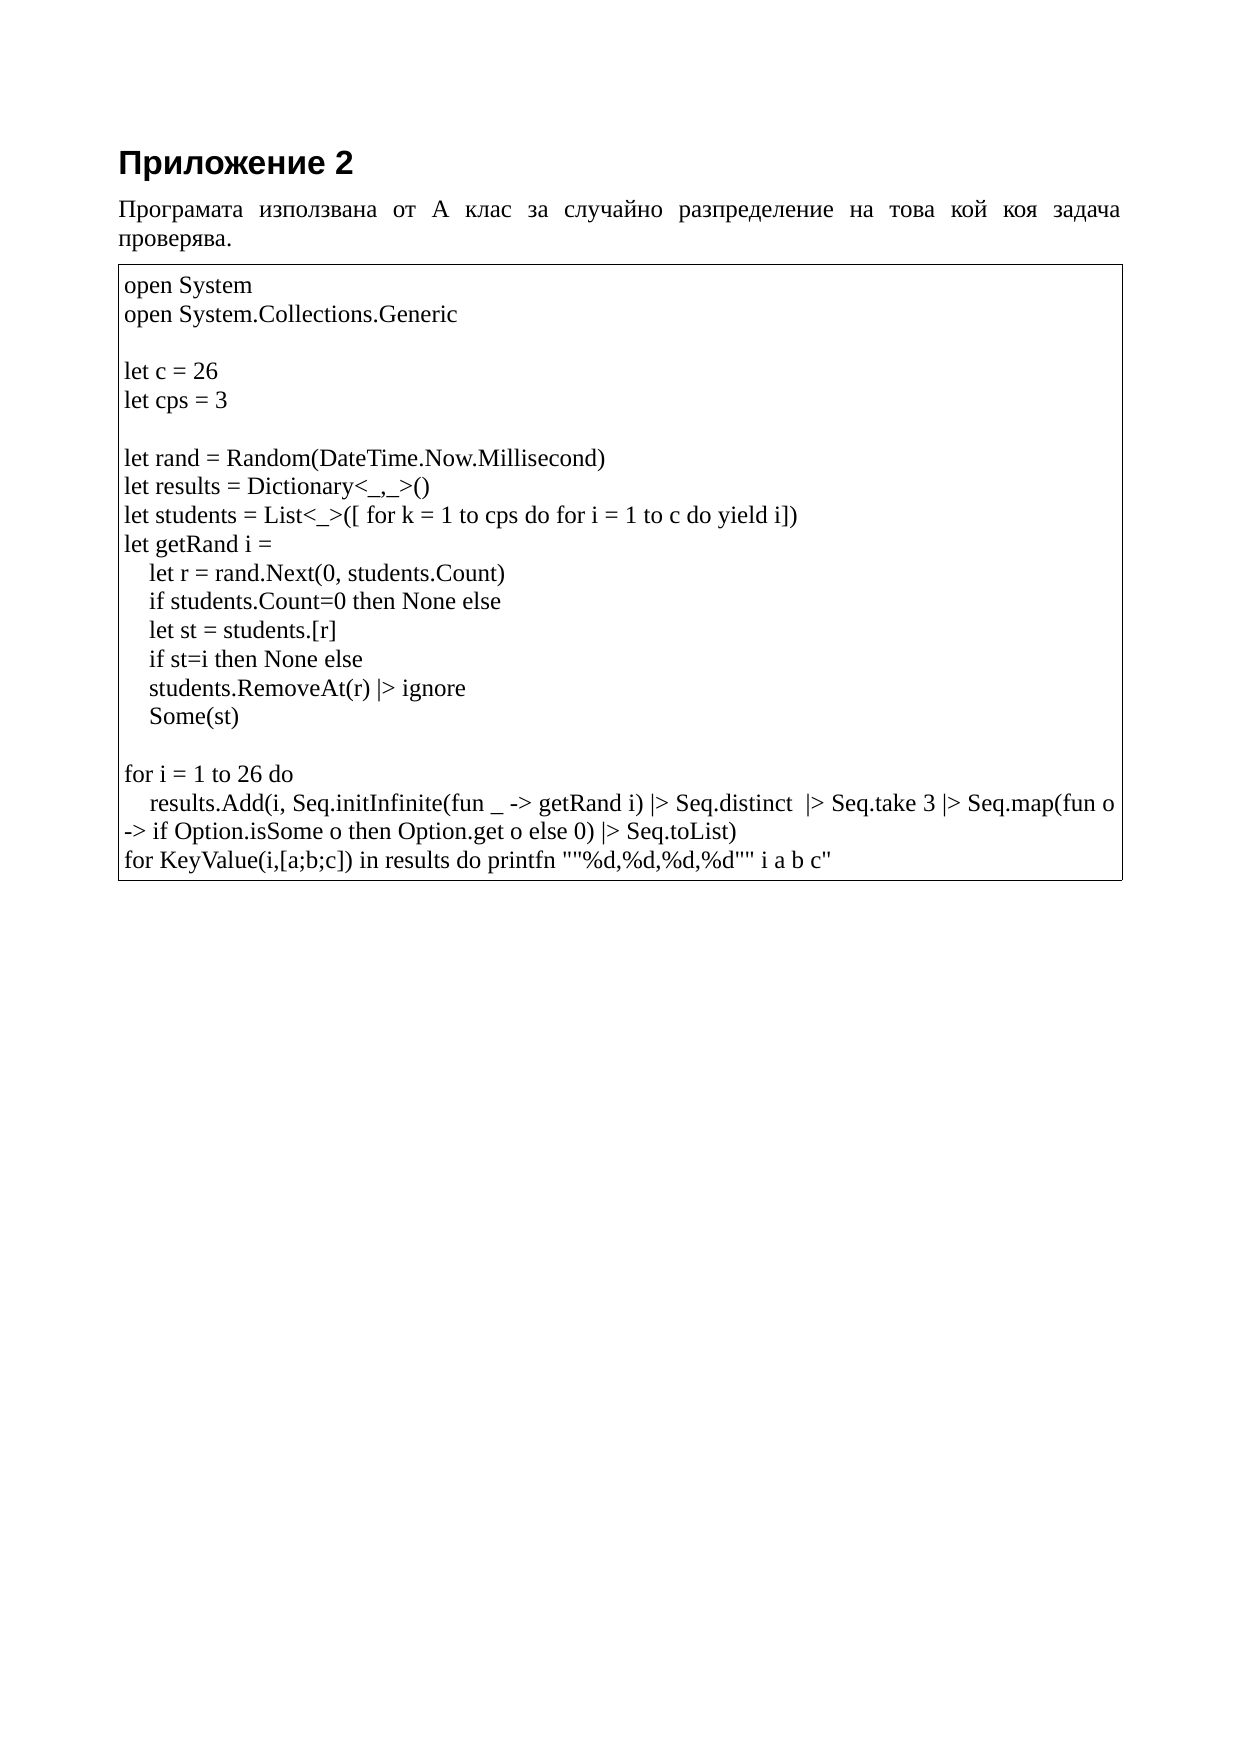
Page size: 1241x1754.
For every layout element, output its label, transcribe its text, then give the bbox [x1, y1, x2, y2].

table_header open System open System.Collections.Generic let c = 26 let cps = 3 let rand = Random(DateTime.Now.Millisecond) let results = Dictionary<_,_>() let students = List<_>([ for k = 1 to cps do for i = 1 to c do yield i]) let getRand i = let r = rand.Next(0, students.Count) if students.Count=0 then None else let st = students.[r] if st=i then None else students.RemoveAt(r) |> ignore Some(st) for i = 1 to 26 do results.Add(i, Seq.initInfinite(fun _ -> getRand i) |> Seq.distinct |> Seq.take 3 |> Seq.map(fun o -> if Option.isSome o then Option.get o else 0) |> Seq.toList) for KeyValue(i,[a;b;c]) in results do printfn ""%d,%d,%d,%d"" i a b c" [119, 265, 1122, 879]
text Програмата използвана от А клас за случайно разпределение на това кой коя задача проверява. [118, 194, 1122, 252]
subtitle Приложение 2 [118, 143, 1122, 182]
